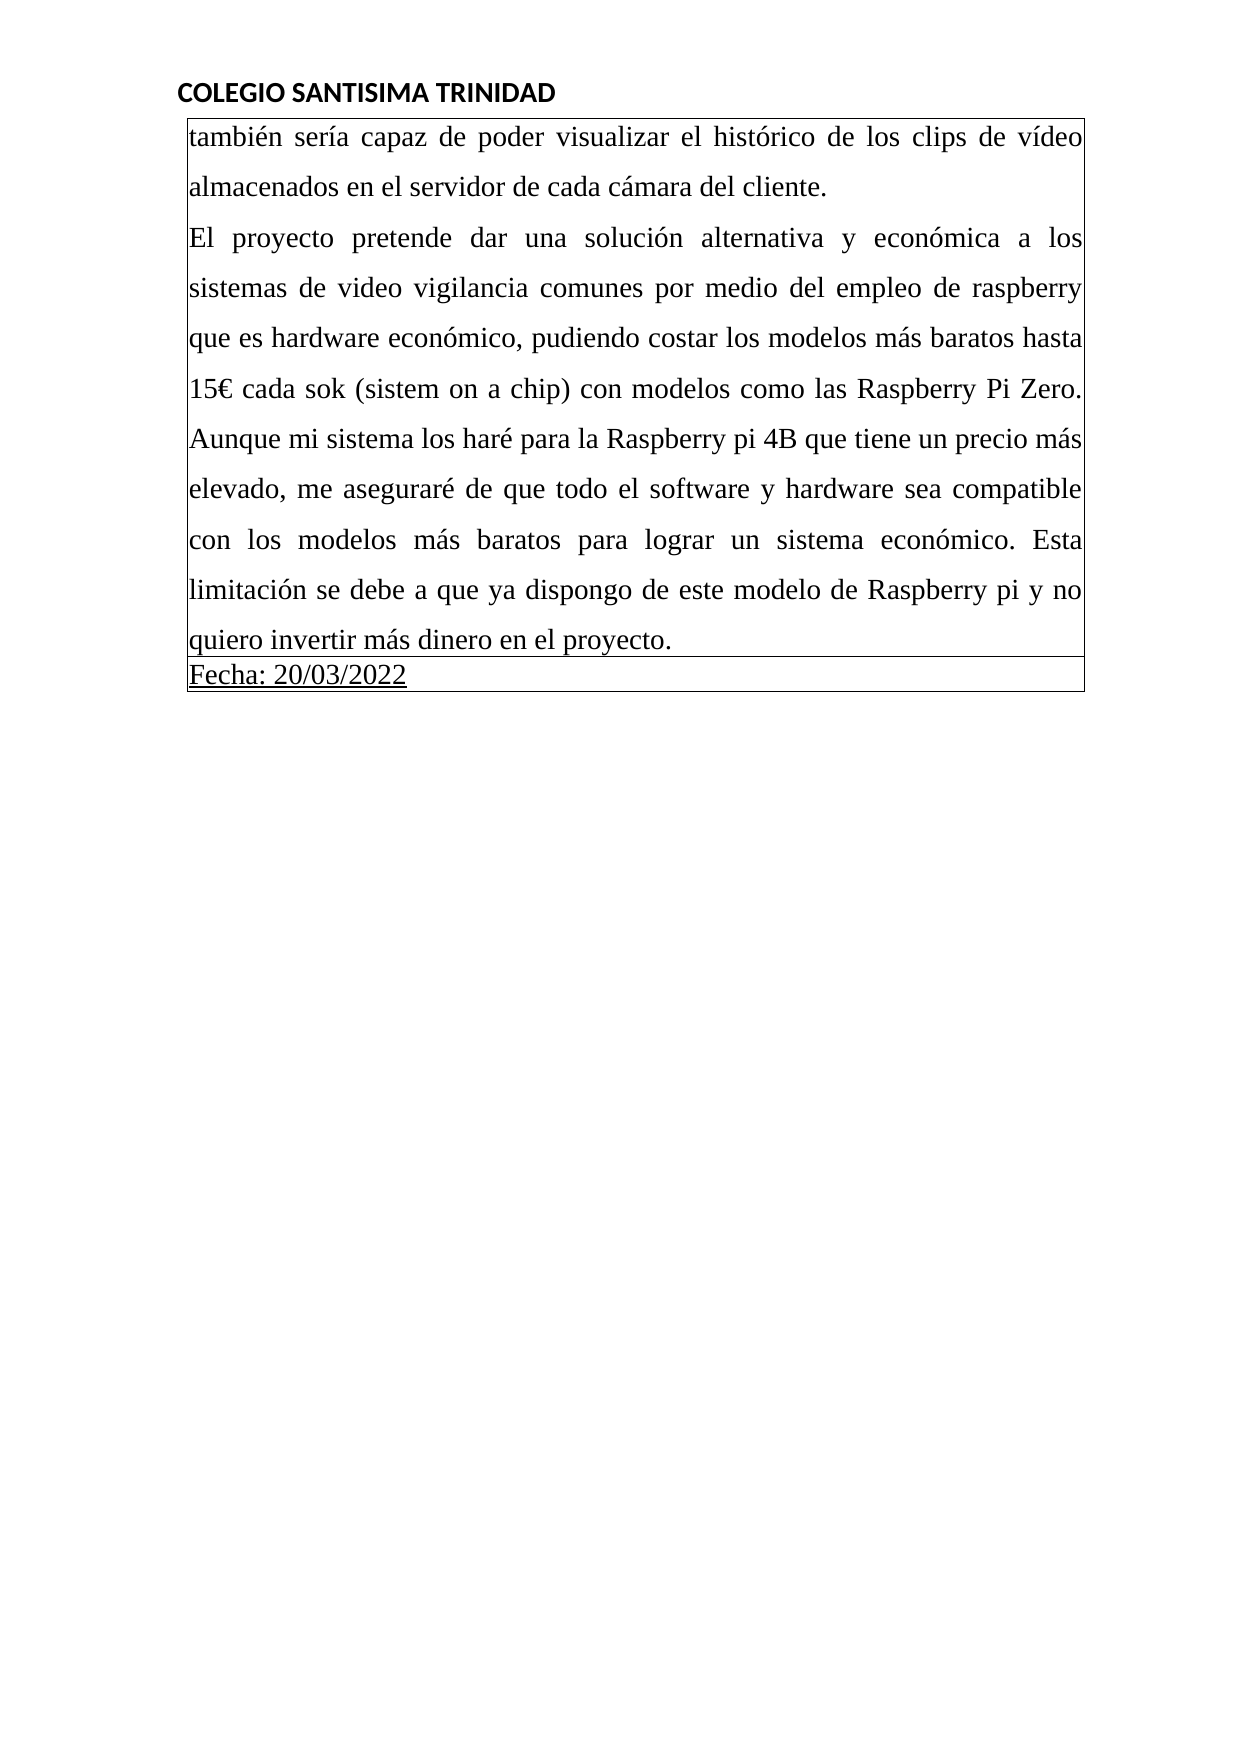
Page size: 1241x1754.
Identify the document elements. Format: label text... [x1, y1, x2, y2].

table_cell también sería capaz de poder visualizar el histórico de los clips de vídeo almacenados en el servidor de cada cámara del cliente. El proyecto pretende dar una solución alternativa y económica a los sistemas de video vigilancia comunes por medio del empleo de raspberry que es hardware económico, pudiendo costar los modelos más baratos hasta 15€ cada sok (sistem on a chip) con modelos como las Raspberry Pi Zero. Aunque mi sistema los haré para la Raspberry pi 4B que tiene un precio más elevado, me aseguraré de que todo el software y hardware sea compatible con los modelos más baratos para lograr un sistema económico. Esta limitación se debe a que ya dispongo de este modelo de Raspberry pi y no quiero invertir más dinero en el proyecto. [188, 119, 1084, 656]
table_cell Fecha: 20/03/2022 [188, 657, 1084, 691]
